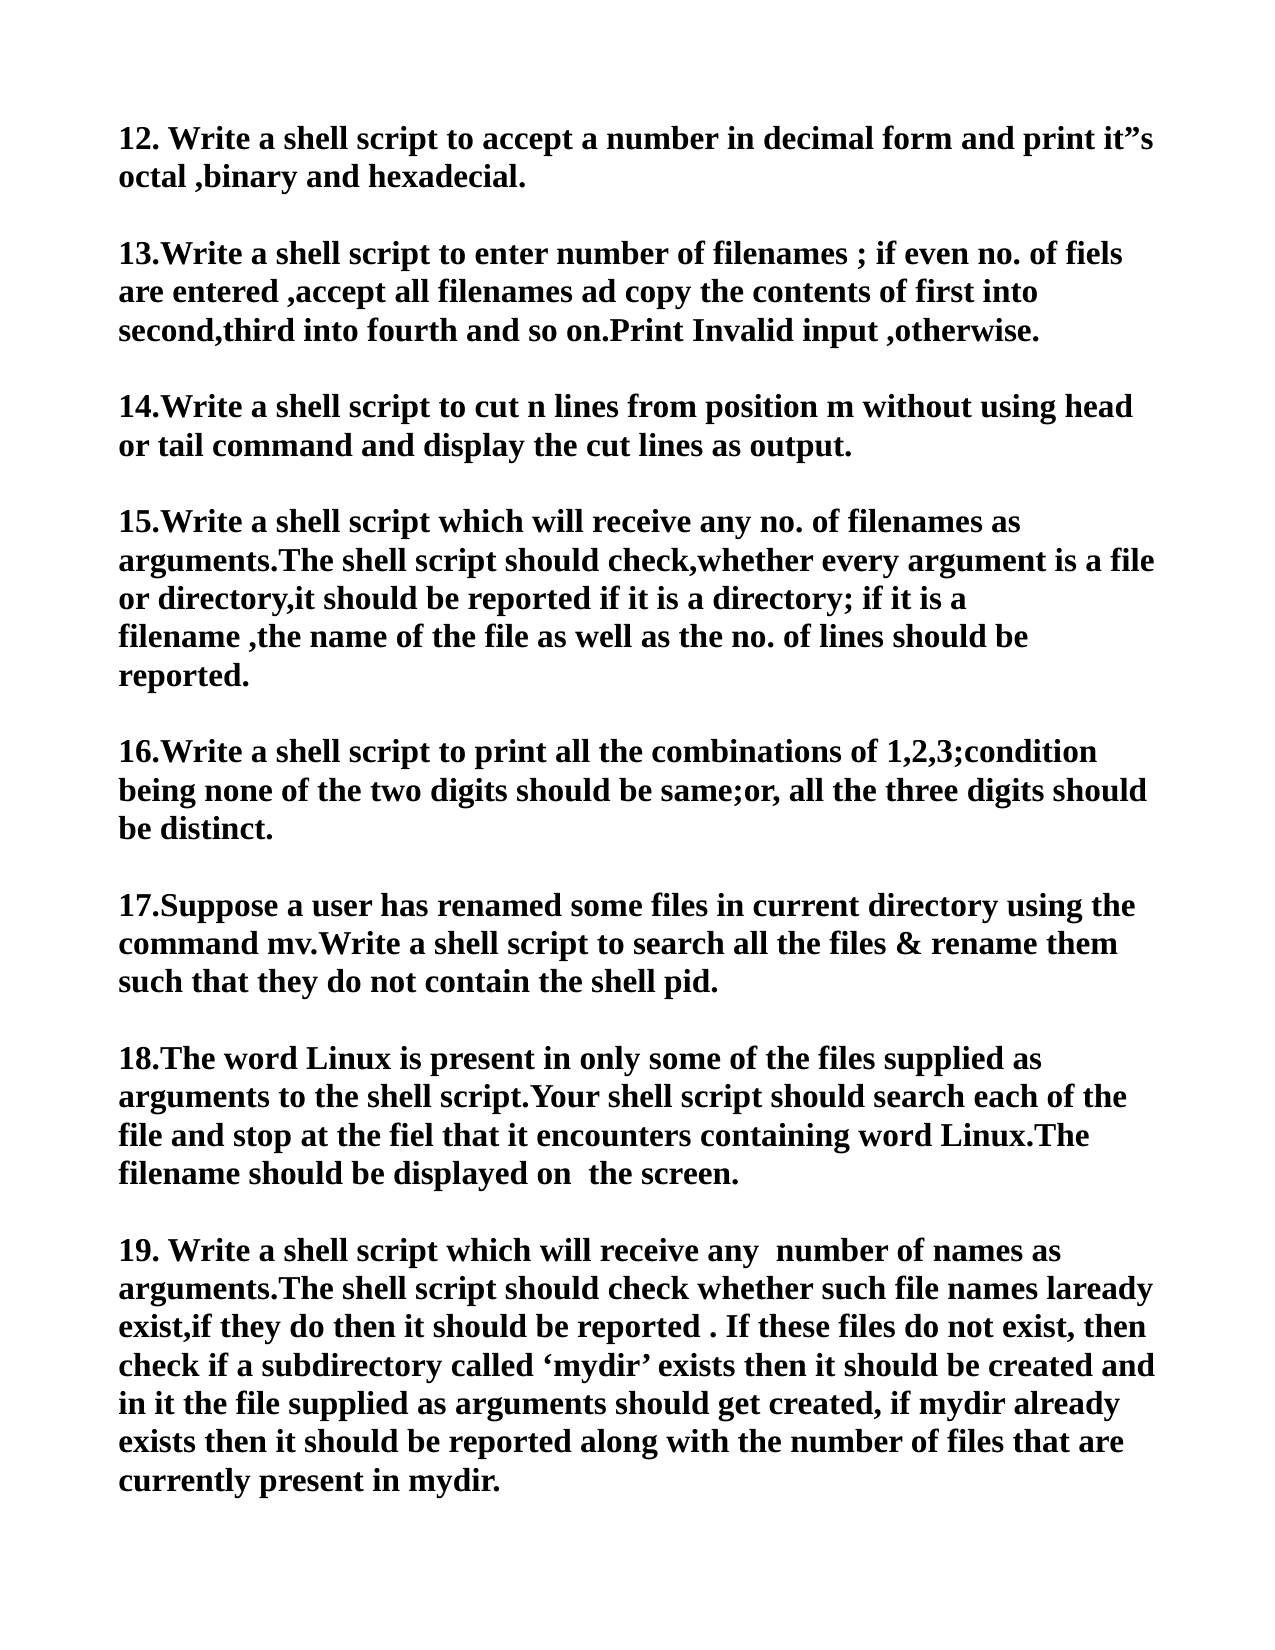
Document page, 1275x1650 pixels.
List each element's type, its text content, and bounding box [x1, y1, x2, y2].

text 18.The word Linux is present in only some of the files supplied as arguments to the shell script.Your shell script should search each of the file and stop at the fiel that it encounters containing word Linux.The filename should be displayed on the screen. [118, 1038, 1157, 1191]
text 14.Write a shell script to cut n lines from position m without using head or tail command and display the cut lines as output. [118, 386, 1157, 463]
text 12. Write a shell script to accept a number in decimal form and print it”s octal ,binary and hexadecial. [118, 118, 1157, 195]
text 13.Write a shell script to enter number of filenames ; if even no. of fiels are entered ,accept all filenames ad copy the contents of first into second,third into fourth and so on.Print Invalid input ,otherwise. [118, 233, 1157, 348]
text 19. Write a shell script which will receive any number of names as arguments.The shell script should check whether such file names laready exist,if they do then it should be reported . If these files do not exist, then check if a subdirectory called ‘mydir’ exists then it should be created and in it the file supplied as arguments should get created, if mydir already exists then it should be reported along with the number of files that are currently present in mydir. [118, 1230, 1157, 1498]
text 15.Write a shell script which will receive any no. of filenames as arguments.The shell script should check,whether every argument is a file or directory,it should be reported if it is a directory; if it is a filename ,the name of the file as well as the no. of lines should be reported. [118, 501, 1157, 693]
text 17.Suppose a user has renamed some files in current directory using the command mv.Write a shell script to search all the files & rename them such that they do not contain the shell pid. [118, 885, 1157, 1000]
text 16.Write a shell script to print all the combinations of 1,2,3;condition being none of the two digits should be same;or, all the three digits should be distinct. [118, 731, 1157, 846]
